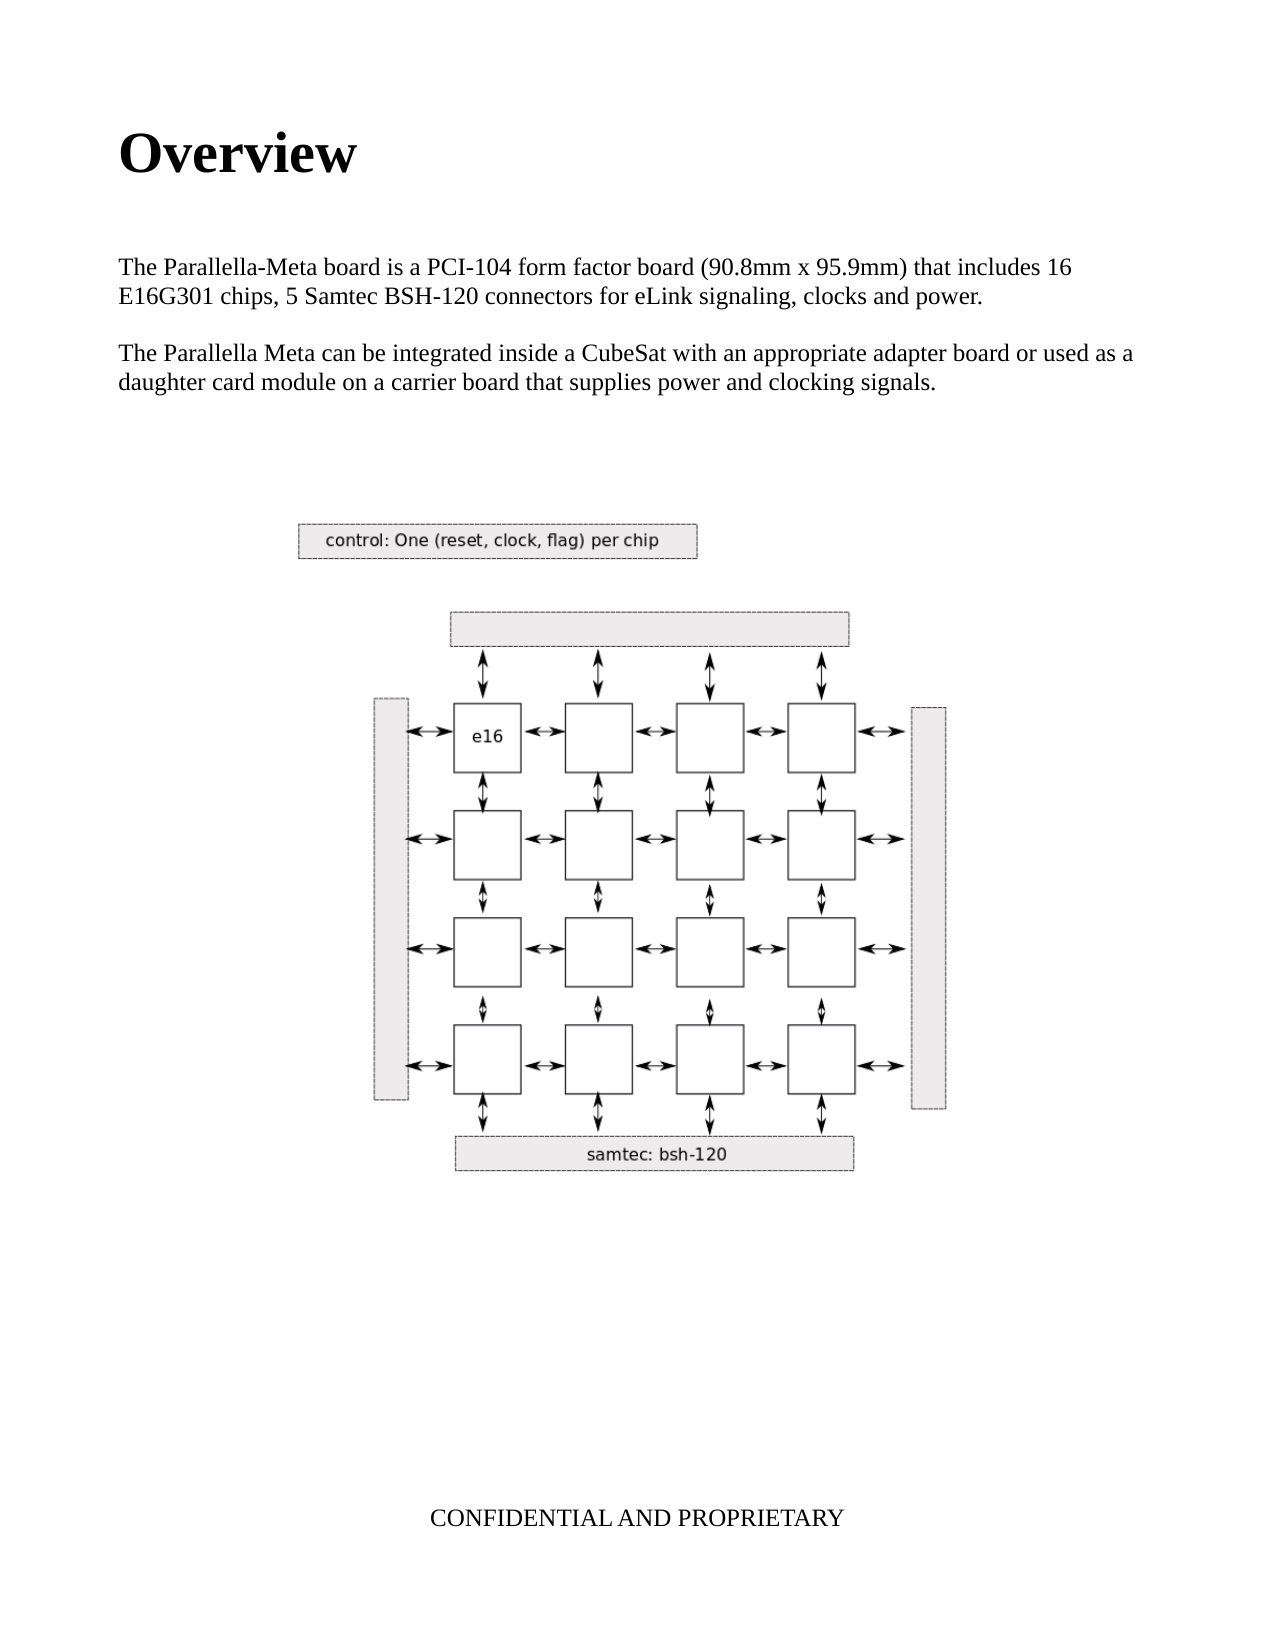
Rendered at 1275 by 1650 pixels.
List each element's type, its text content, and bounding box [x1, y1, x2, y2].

text Overview [118, 118, 1157, 185]
picture [267, 453, 1008, 1213]
text The Parallella-Meta board is a PCI-104 form factor board (90.8mm x 95.9mm) that includes 16 E16G301 chips, 5 Samtec BSH-120 connectors for eLink signaling, clocks and power. [118, 252, 1157, 310]
text The Parallella Meta can be integrated inside a CubeSat with an appropriate adapter board or used as a daughter card module on a carrier board that supplies power and clocking signals. [118, 338, 1157, 396]
